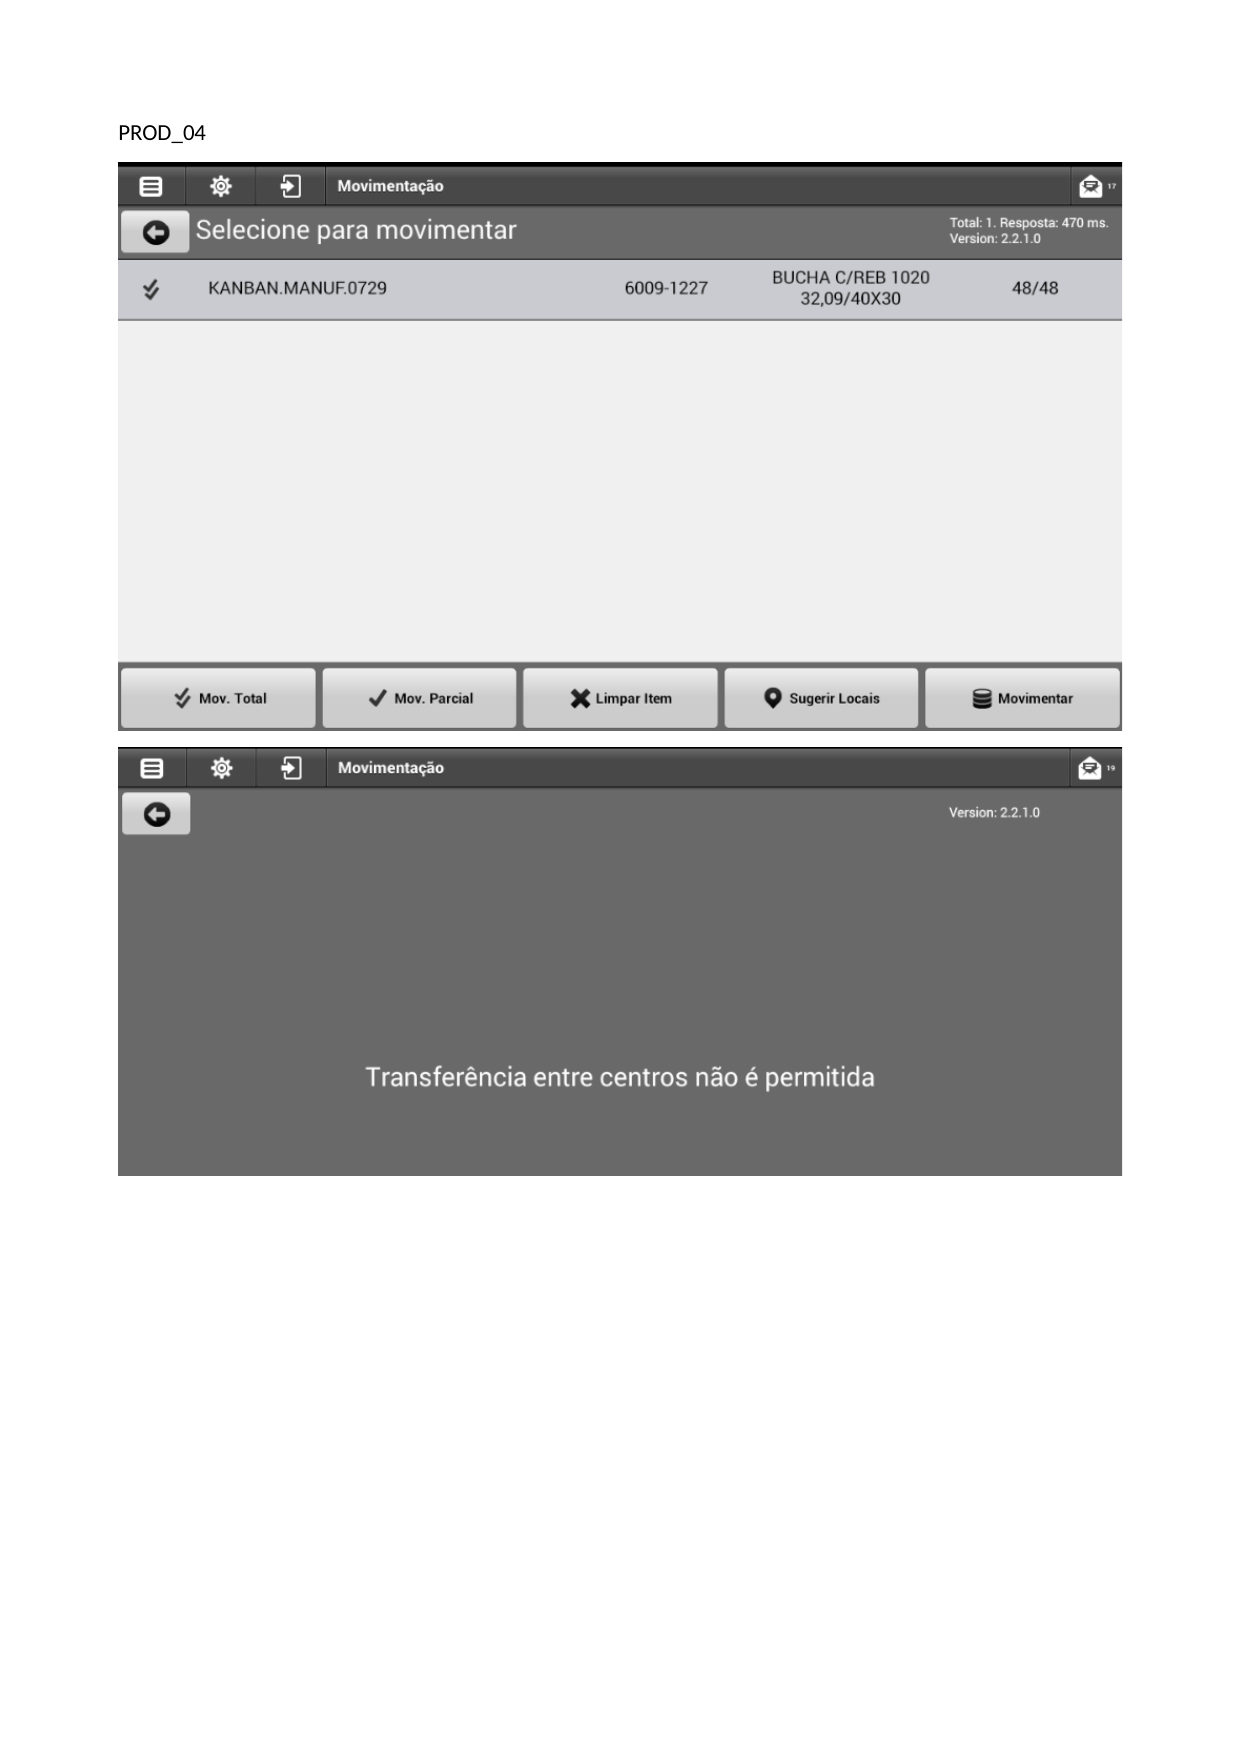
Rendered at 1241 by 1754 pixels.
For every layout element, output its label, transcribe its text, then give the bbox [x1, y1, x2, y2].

text PROD_04 [118, 118, 1122, 146]
